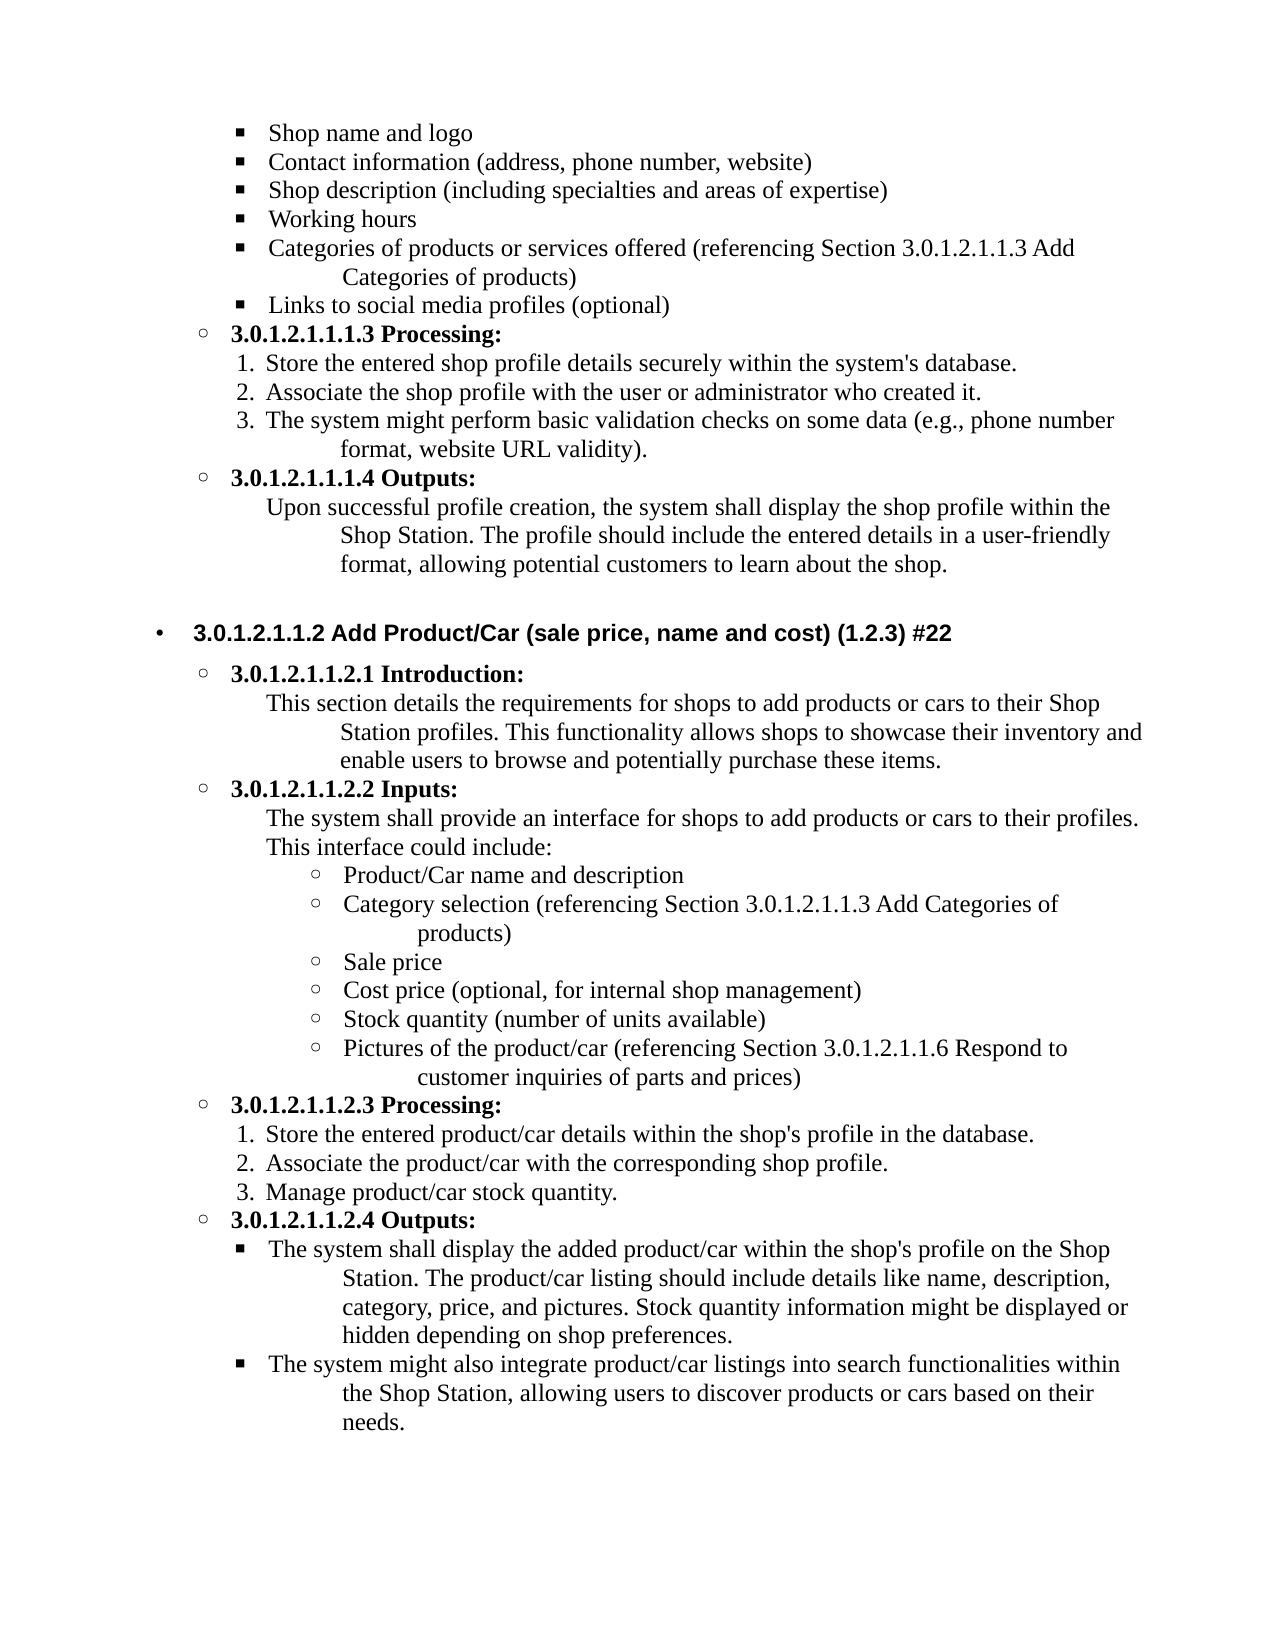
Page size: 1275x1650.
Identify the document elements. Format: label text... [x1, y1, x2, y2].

list 3.0.1.2.1.1.1.4 Outputs: [193, 463, 1157, 492]
list Categories of products or services offered (referencing Section 3.0.1.2.1.1.3 Add Categories of products) [231, 233, 1157, 291]
list The system might perform basic validation checks on some data (e.g., phone number format, website URL validity). [236, 406, 1157, 463]
list Cost price (optional, for internal shop management) [306, 976, 1157, 1004]
list Associate the product/car with the corresponding shop profile. [236, 1148, 1157, 1177]
list Shop description (including specialties and areas of expertise) [231, 176, 1157, 204]
list Sale price [306, 947, 1157, 976]
list 3.0.1.2.1.1.2.3 Processing: [193, 1091, 1157, 1119]
list Working hours [231, 204, 1157, 233]
list Store the entered product/car details within the shop's profile in the database. [236, 1119, 1157, 1148]
list Links to social media profiles (optional) [231, 291, 1157, 319]
list Shop name and logo [231, 118, 1157, 147]
list Store the entered shop profile details securely within the system's database. [236, 348, 1157, 377]
text This section details the requirements for shops to add products or cars to their Shop Station profiles. This functionality allows shops to showcase their inventory and enable users to browse and potentially purchase these items. [266, 688, 1157, 774]
text The system shall provide an interface for shops to add products or cars to their profiles. This interface could include: [192, 803, 1157, 861]
list 3.0.1.2.1.1.2.1 Introduction: [193, 659, 1157, 688]
list Category selection (referencing Section 3.0.1.2.1.1.3 Add Categories of products) [306, 889, 1157, 947]
list The system shall display the added product/car within the shop's profile on the Shop Station. The product/car listing should include details like name, description, category, price, and pictures. Stock quantity information might be displayed or hidden depending on shop preferences. [231, 1234, 1157, 1349]
list Stock quantity (number of units available) [306, 1004, 1157, 1033]
list Associate the shop profile with the user or administrator who created it. [236, 377, 1157, 406]
list 3.0.1.2.1.1.1.3 Processing: [193, 319, 1157, 348]
list Product/Car name and description [306, 861, 1157, 889]
list 3.0.1.2.1.1.2.2 Inputs: [193, 774, 1157, 803]
subtitle 3.0.1.2.1.1.2 Add Product/Car (sale price, name and cost) (1.2.3) #22 [156, 619, 1157, 647]
text Upon successful profile creation, the system shall display the shop profile within the Shop Station. The profile should include the entered details in a user-friendly format, allowing potential customers to learn about the shop. [266, 492, 1157, 578]
list 3.0.1.2.1.1.2.4 Outputs: [193, 1206, 1157, 1234]
list The system might also integrate product/car listings into search functionalities within the Shop Station, allowing users to discover products or cars based on their needs. [231, 1349, 1157, 1436]
list Contact information (address, phone number, website) [231, 147, 1157, 176]
list Manage product/car stock quantity. [236, 1177, 1157, 1206]
list Pictures of the product/car (referencing Section 3.0.1.2.1.1.6 Respond to customer inquiries of parts and prices) [306, 1033, 1157, 1091]
